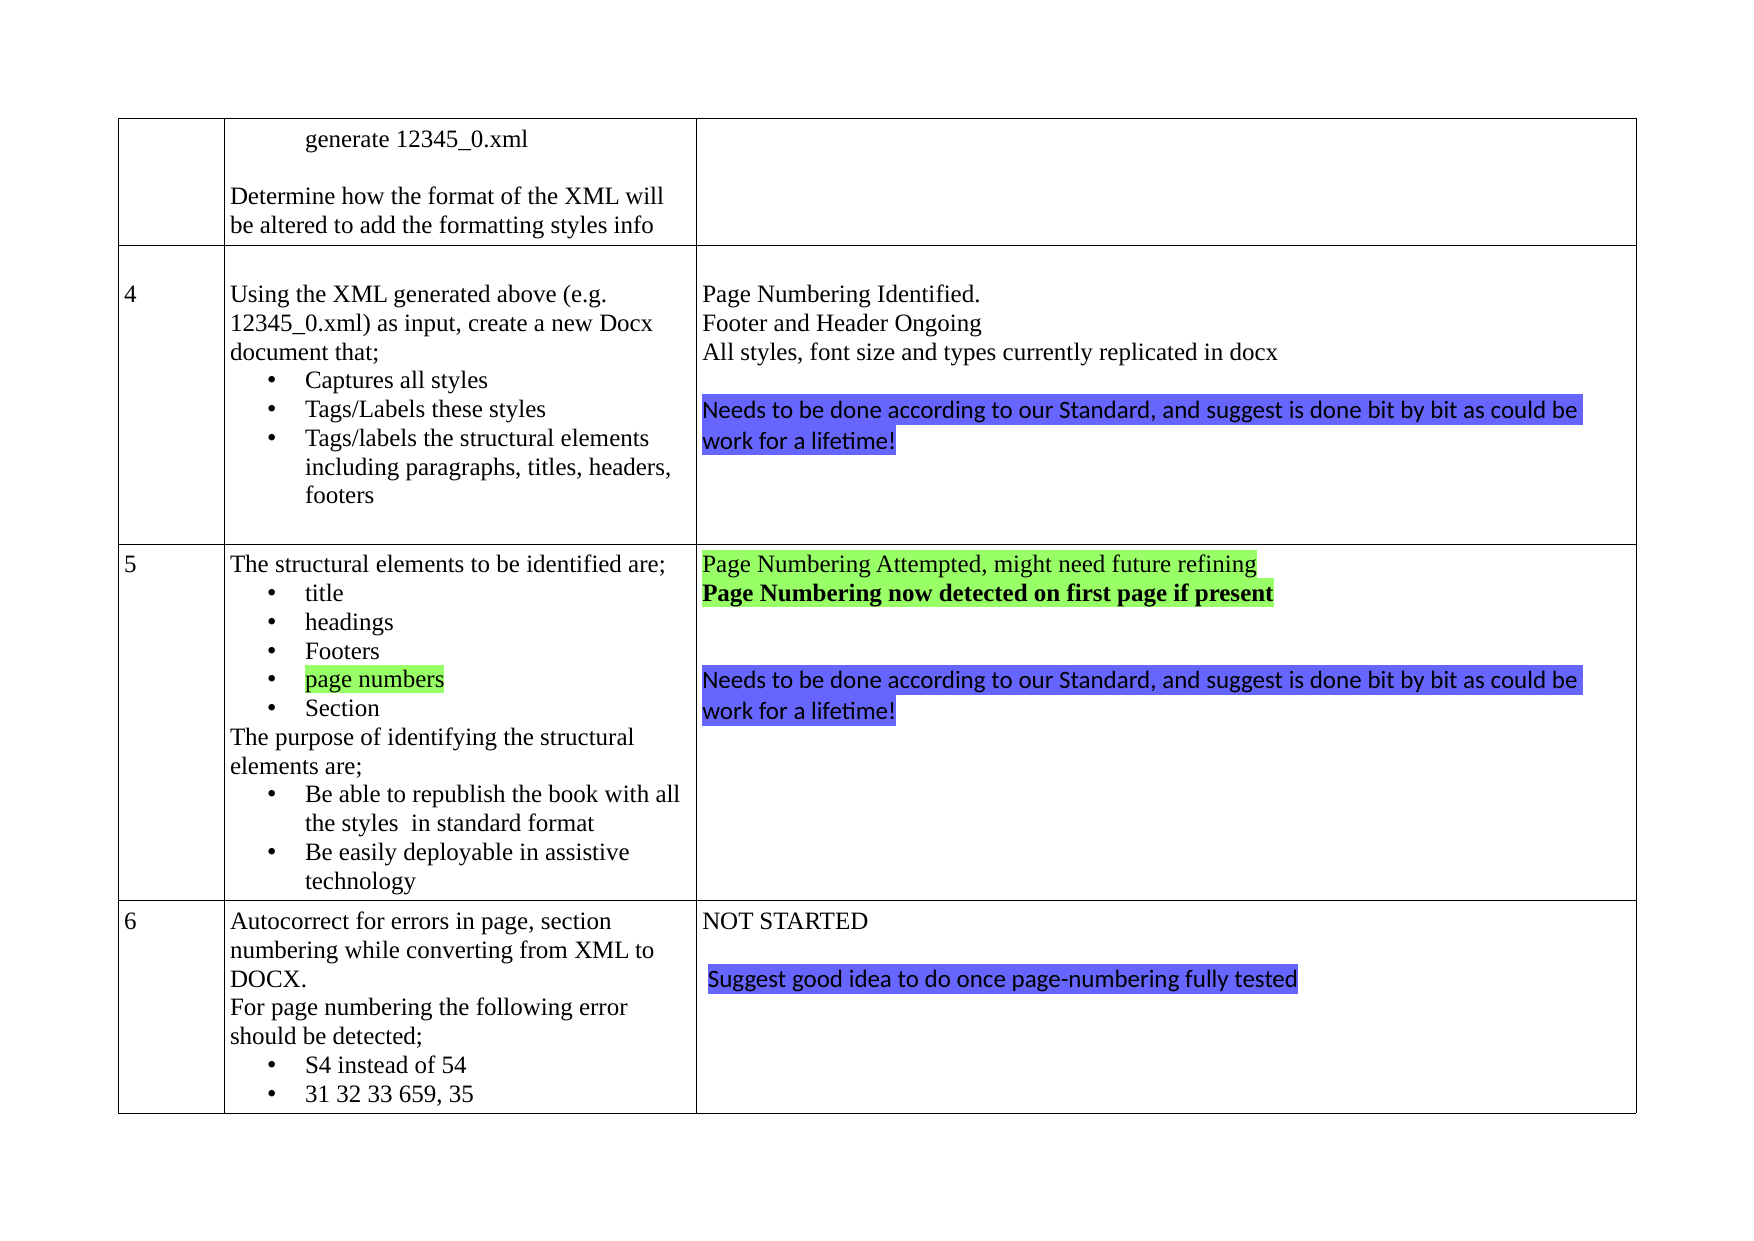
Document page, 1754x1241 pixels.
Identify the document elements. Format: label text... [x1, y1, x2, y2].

table_cell Using the XML generated above (e.g. 12345_0.xml) as input, create a new Docx document that; Captures all styles Tags/Labels these styles Tags/labels the structural elements including paragraphs, titles, headers, footers [225, 246, 696, 544]
table_cell [119, 119, 224, 245]
table_cell generate 12345_0.xml Determine how the format of the XML will be altered to add the formatting styles info [225, 119, 696, 245]
table_cell 5 [119, 545, 224, 900]
table_cell Page Numbering Identified. Footer and Header Ongoing All styles, font size and types currently replicated in docx Needs to be done according to our Standard, and suggest is done bit by bit as could be work for a lifetime! [697, 246, 1636, 544]
table_cell The structural elements to be identified are; title headings Footers page numbers Section The purpose of identifying the structural elements are; Be able to republish the book with all the styles in standard format Be easily deployable in assistive technology [225, 545, 696, 900]
table_cell NOT STARTED Suggest good idea to do once page-numbering fully tested [697, 901, 1636, 1113]
table_cell 4 [119, 246, 224, 544]
table_cell 6 [119, 901, 224, 1113]
table_cell Autocorrect for errors in page, section numbering while converting from XML to DOCX. For page numbering the following error should be detected; S4 instead of 54 31 32 33 659, 35 missed page not scanned a page scanned twice [225, 901, 696, 1113]
table_cell [697, 119, 1636, 245]
table_cell Page Numbering Attempted, might need future refining Page Numbering now detected on first page if present Needs to be done according to our Standard, and suggest is done bit by bit as could be work for a lifetime! [697, 545, 1636, 900]
